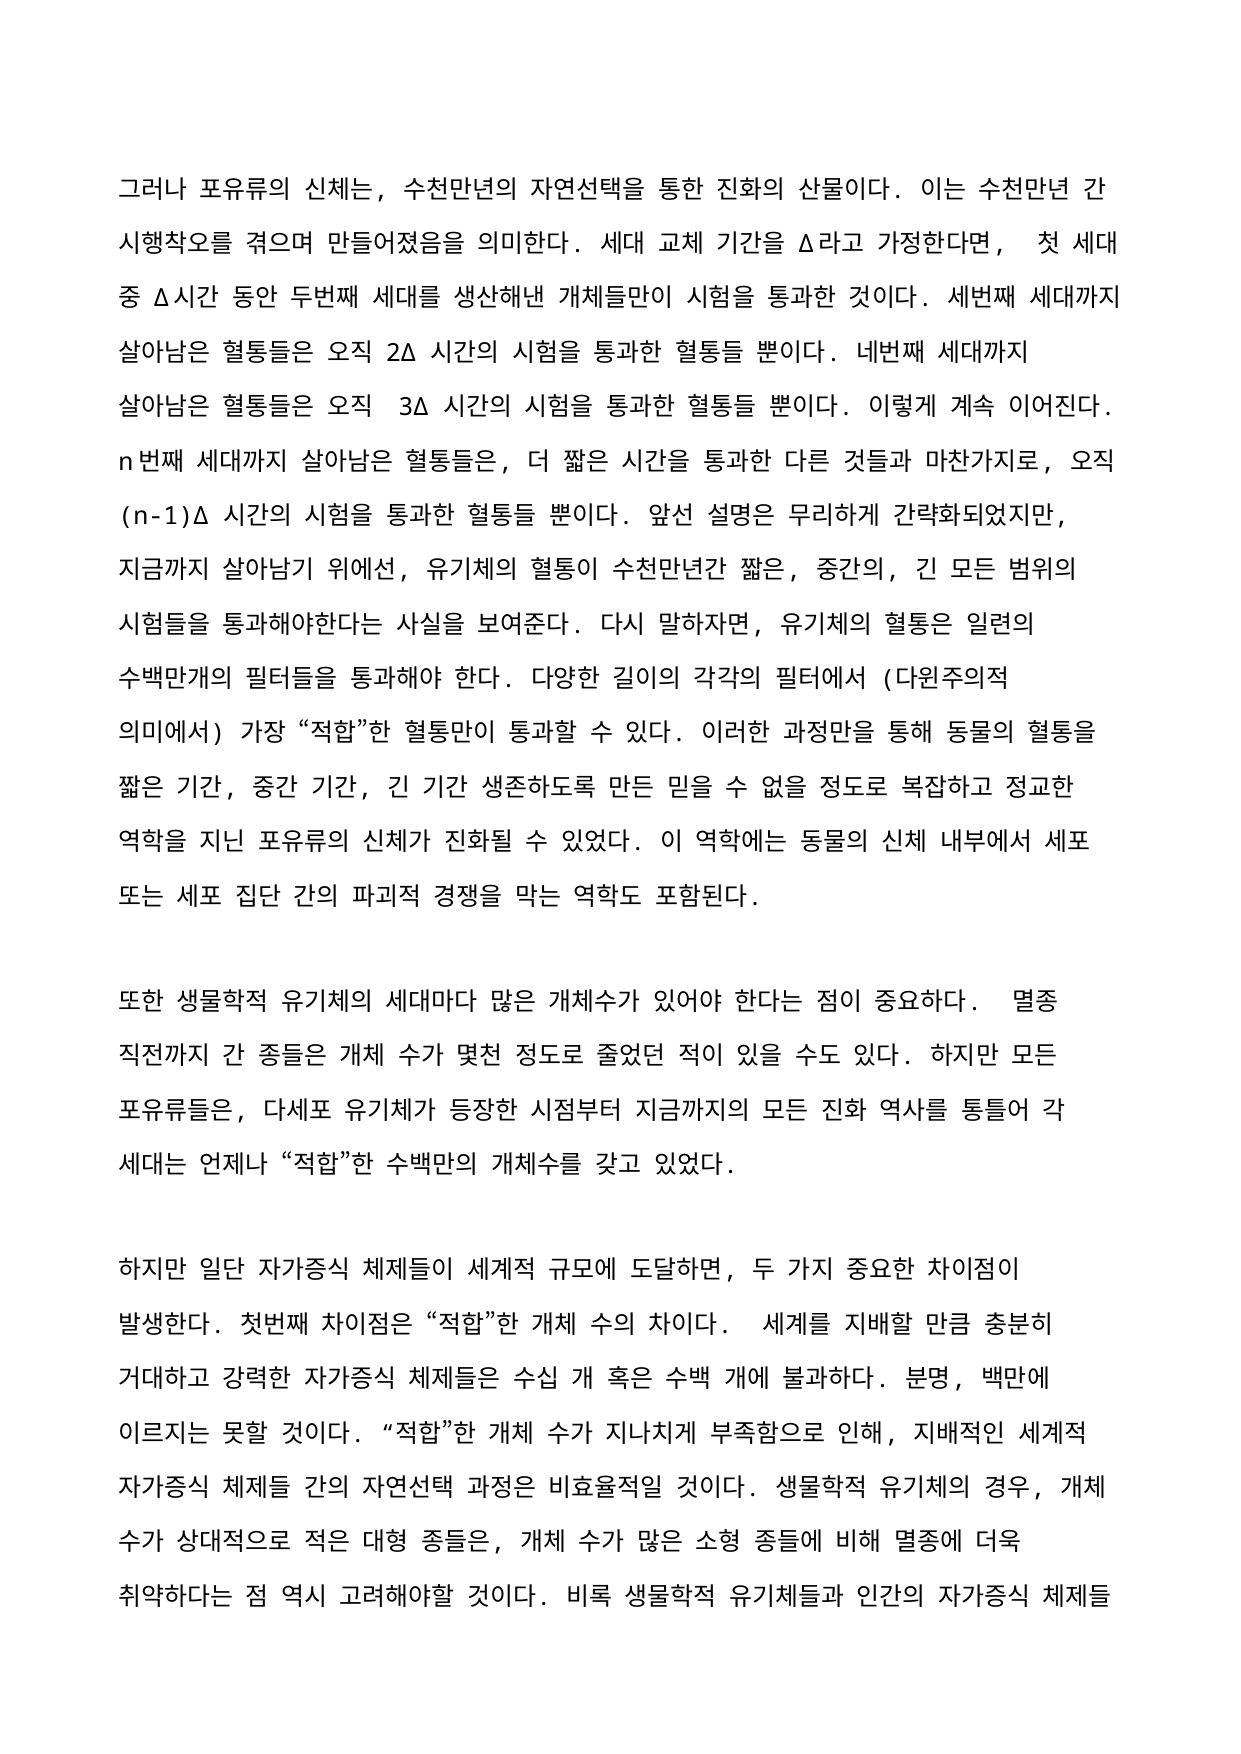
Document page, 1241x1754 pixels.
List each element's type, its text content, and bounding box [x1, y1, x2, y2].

text 그러나 포유류의 신체는, 수천만년의 자연선택을 통한 진화의 산물이다. 이는 수천만년 간 시행착오를 겪으며 만들어졌음을 의미한다. 세대 교체 기간을 Δ라고 가정한다면, 첫 세대 중 Δ시간 동안 두번째 세대를 생산해낸 개체들만이 시험을 통과한 것이다. 세번째 세대까지 살아남은 혈통들은 오직 2Δ 시간의 시험을 통과한 혈통들 뿐이다. 네번째 세대까지 살아남은 혈통들은 오직 3Δ 시간의 시험을 통과한 혈통들 뿐이다. 이렇게 계속 이어진다. n번째 세대까지 살아남은 혈통들은, 더 짧은 시간을 통과한 다른 것들과 마찬가지로, 오직 (n-1)Δ 시간의 시험을 통과한 혈통들 뿐이다. 앞선 설명은 무리하게 간략화되었지만, 지금까지 살아남기 위에선, 유기체의 혈통이 수천만년간 짧은, 중간의, 긴 모든 범위의 시험들을 통과해야한다는 사실을 보여준다. 다시 말하자면, 유기체의 혈통은 일련의 수백만개의 필터들을 통과해야 한다. 다양한 길이의 각각의 필터에서 (다윈주의적 의미에서) 가장 “적합”한 혈통만이 통과할 수 있다. 이러한 과정만을 통해 동물의 혈통을 짧은 기간, 중간 기간, 긴 기간 생존하도록 만든 믿을 수 없을 정도로 복잡하고 정교한 역학을 지닌 포유류의 신체가 진화될 수 있었다. 이 역학에는 동물의 신체 내부에서 세포 또는 세포 집단 간의 파괴적 경쟁을 막는 역학도 포함된다. [118, 169, 1122, 912]
text 또한 생물학적 유기체의 세대마다 많은 개체수가 있어야 한다는 점이 중요하다. 멸종 직전까지 간 종들은 개체 수가 몇천 정도로 줄었던 적이 있을 수도 있다. 하지만 모든 포유류들은, 다세포 유기체가 등장한 시점부터 지금까지의 모든 진화 역사를 통틀어 각 세대는 언제나 “적합”한 수백만의 개체수를 갖고 있었다. [118, 981, 1122, 1181]
text 하지만 일단 자가증식 체제들이 세계적 규모에 도달하면, 두 가지 중요한 차이점이 발생한다. 첫번째 차이점은 “적합”한 개체 수의 차이다. 세계를 지배할 만큼 충분히 거대하고 강력한 자가증식 체제들은 수십 개 혹은 수백 개에 불과하다. 분명, 백만에 이르지는 못할 것이다. “적합”한 개체 수가 지나치게 부족함으로 인해, 지배적인 세계적 자가증식 체제들 간의 자연선택 과정은 비효율적일 것이다. 생물학적 유기체의 경우, 개체 수가 상대적으로 적은 대형 종들은, 개체 수가 많은 소형 종들에 비해 멸종에 더욱 취약하다는 점 역시 고려해야할 것이다. 비록 생물학적 유기체들과 인간의 자가증식 체제들 [118, 1250, 1122, 1612]
